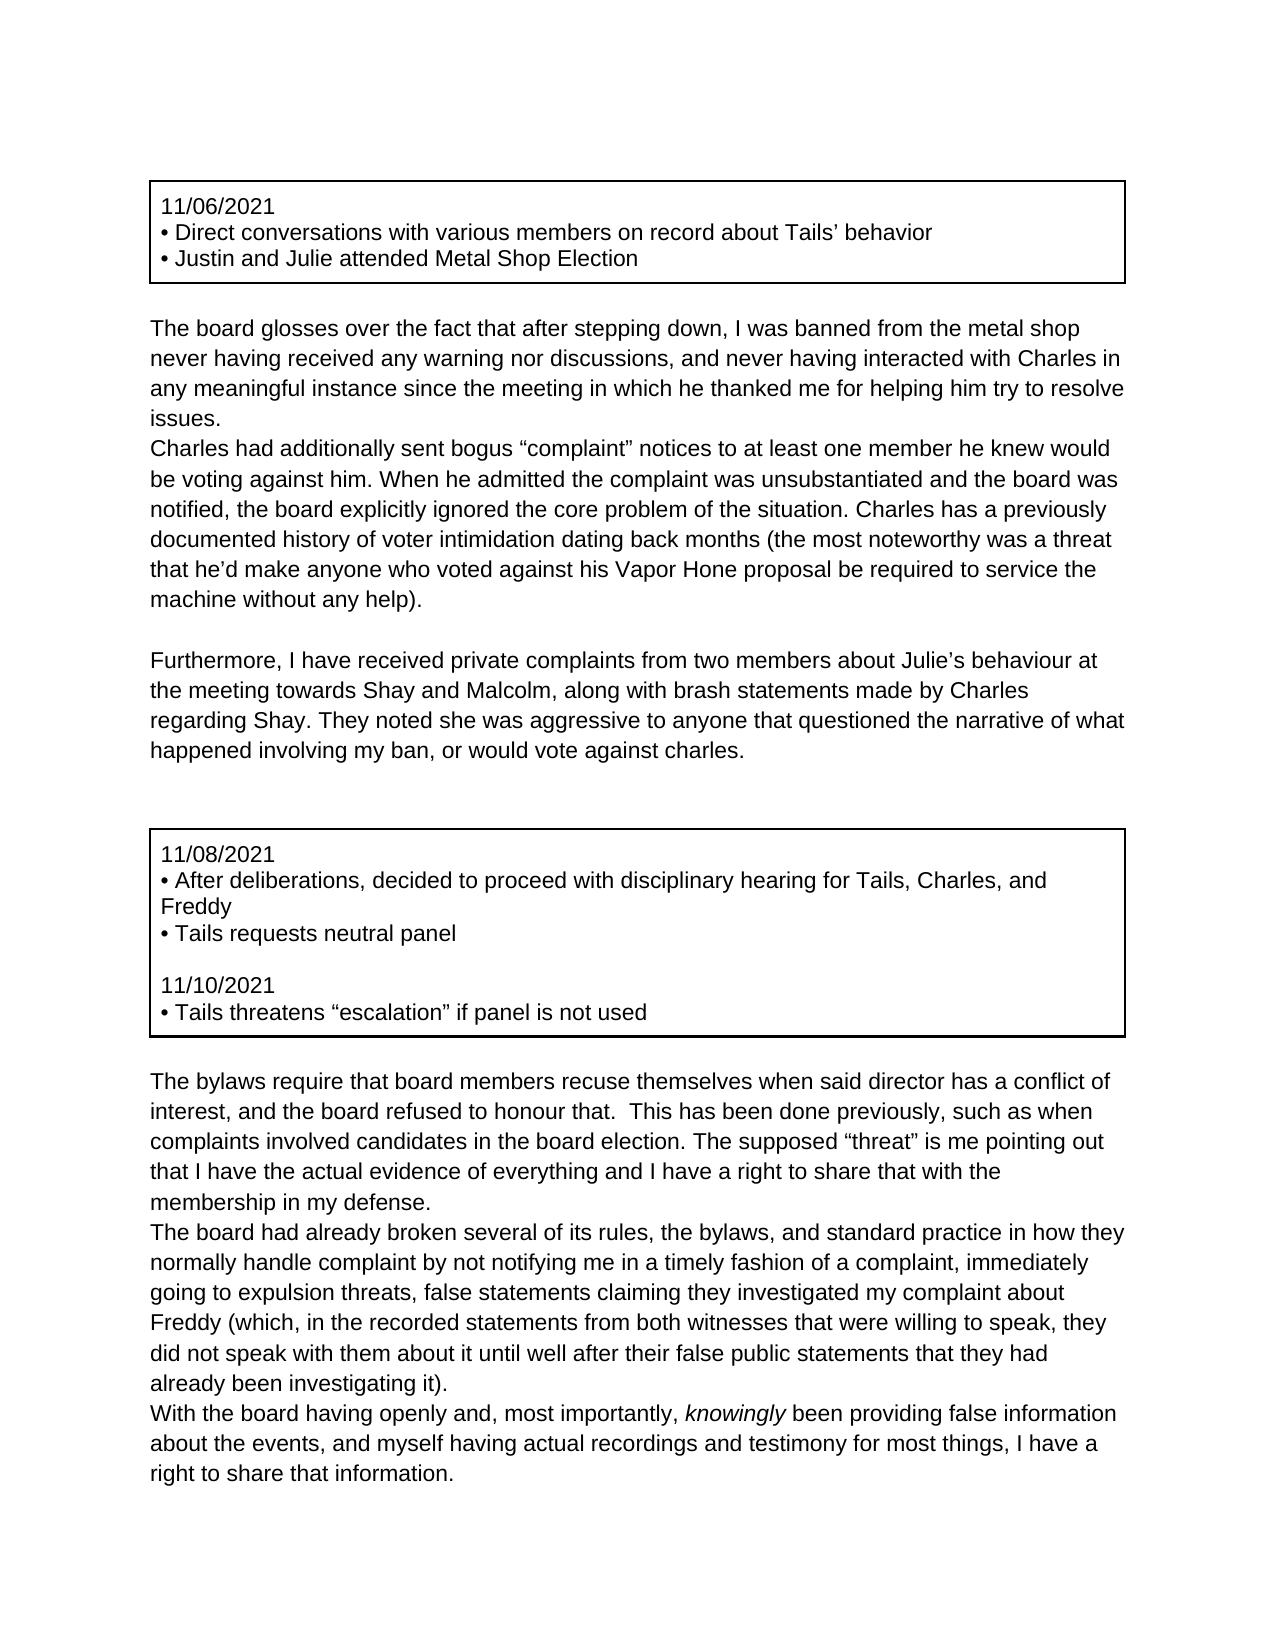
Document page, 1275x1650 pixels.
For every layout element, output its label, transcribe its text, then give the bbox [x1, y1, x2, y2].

table_header 11/08/2021 • After deliberations, decided to proceed with disciplinary hearing for Tails, Charles, and Freddy • Tails requests neutral panel 11/10/2021 • Tails threatens “escalation” if panel is not used [151, 830, 1124, 1035]
text The board glosses over the fact that after stepping down, I was banned from the metal shop never having received any warning nor discussions, and never having interacted with Charles in any meaningful instance since the meeting in which he thanked me for helping him try to resolve issues. [150, 314, 1125, 431]
text Furthermore, I have received private complaints from two members about Julie’s behaviour at the meeting towards Shay and Malcolm, along with brash statements made by Charles regarding Shay. They noted she was aggressive to anyone that questioned the narrative of what happened involving my ban, or would vote against charles. [150, 647, 1125, 764]
table_header 11/06/2021 • Direct conversations with various members on record about Tails’ behavior • Justin and Julie attended Metal Shop Election [151, 182, 1124, 282]
text The board had already broken several of its rules, the bylaws, and standard practice in how they normally handle complaint by not notifying me in a timely fashion of a complaint, immediately going to expulsion threats, false statements claiming they investigated my complaint about Freddy (which, in the recorded statements from both witnesses that were willing to speak, they did not speak with them about it until well after their false public statements that they had already been investigating it). [150, 1219, 1125, 1396]
text The bylaws require that board members recuse themselves when said director has a conflict of interest, and the board refused to honour that. This has been done previously, such as when complaints involved candidates in the board election. The supposed “threat” is me pointing out that I have the actual evidence of everything and I have a right to share that with the membership in my defense. [150, 1068, 1125, 1215]
text With the board having openly and, most importantly, knowingly been providing false information about the events, and myself having actual recordings and testimony for most things, I have a right to share that information. [150, 1400, 1125, 1487]
text Charles had additionally sent bogus “complaint” notices to at least one member he knew would be voting against him. When he admitted the complaint was unsubstantiated and the board was notified, the board explicitly ignored the core problem of the situation. Charles has a previously documented history of voter intimidation dating back months (the most noteworthy was a threat that he’d make anyone who voted against his Vapor Hone proposal be required to service the machine without any help). [150, 435, 1125, 613]
